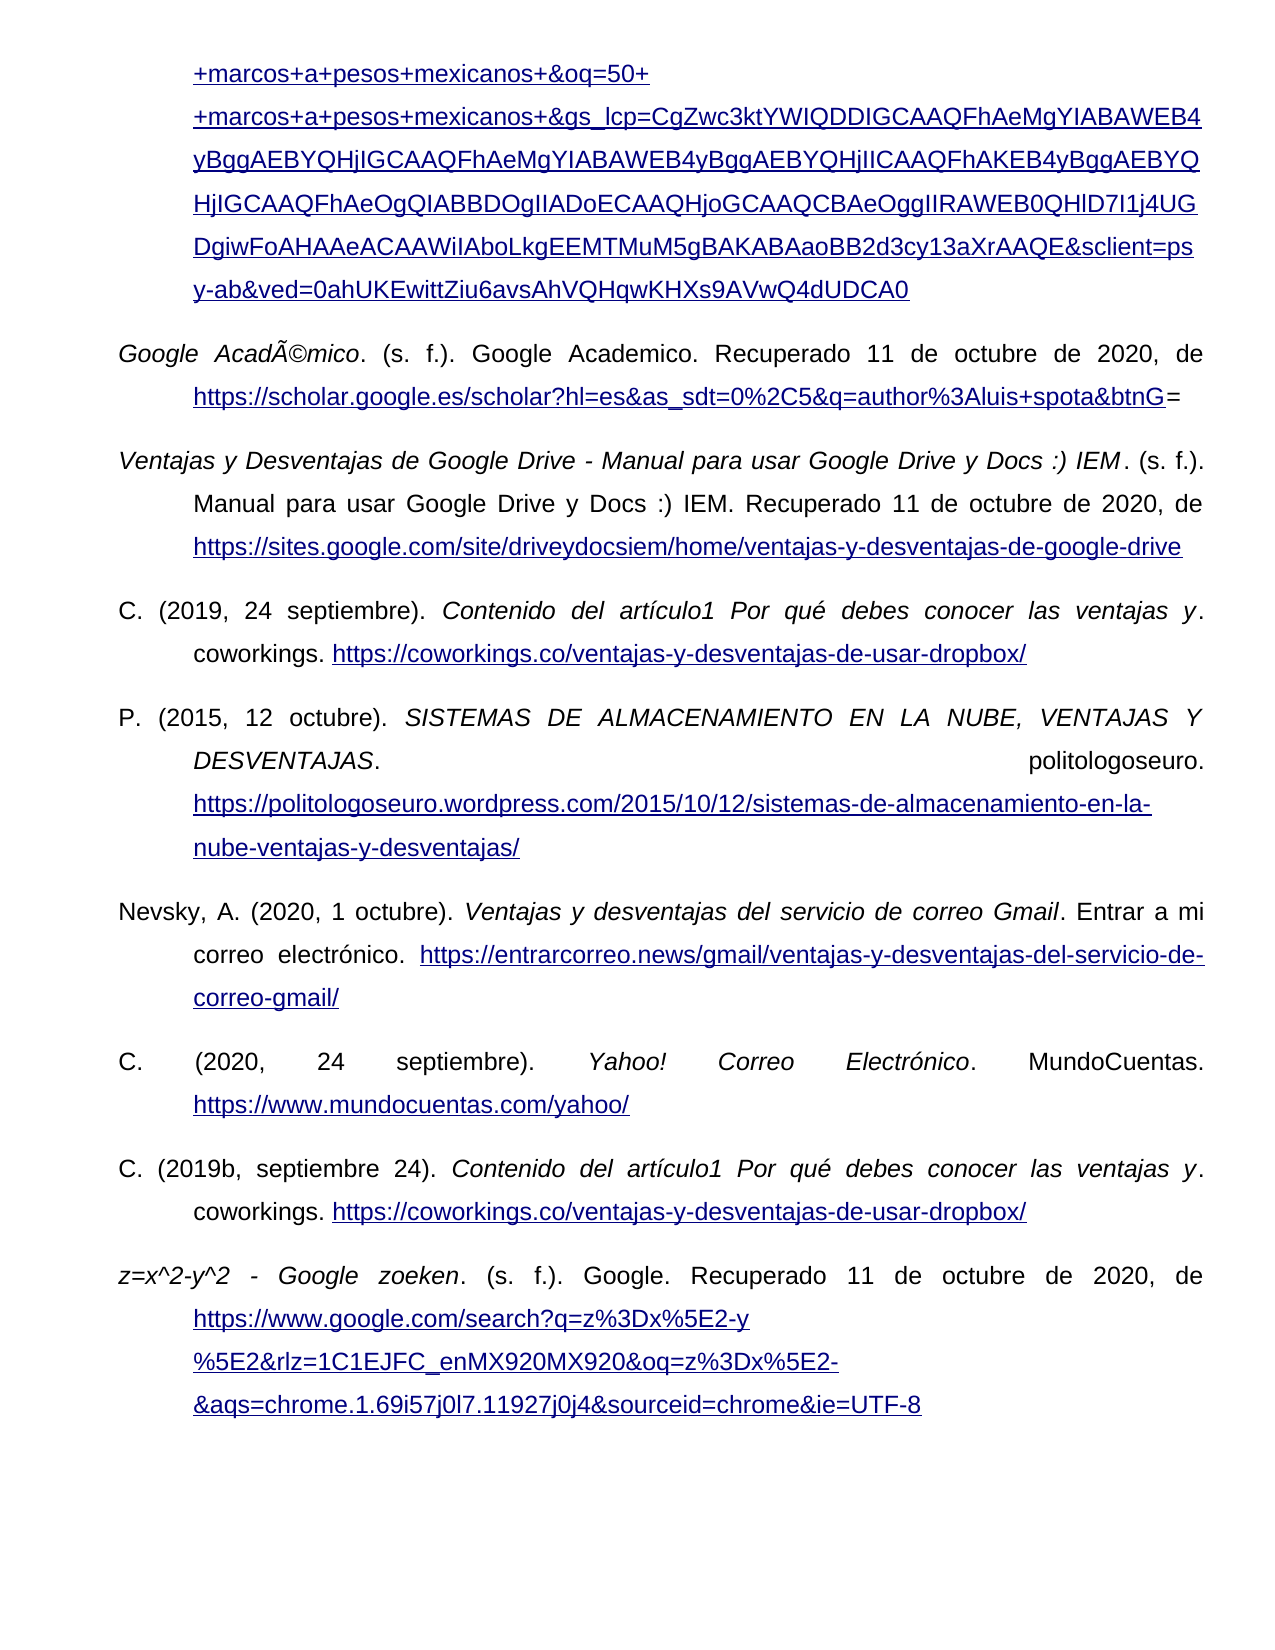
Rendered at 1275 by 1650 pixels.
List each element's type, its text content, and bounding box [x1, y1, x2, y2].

text Nevsky, A. (2020, 1 octubre). Ventajas y desventajas del servicio de correo Gmail. Entrar a mi correo electrónico. https://entrarcorreo.news/gmail/ventajas-y-desventajas-del-servicio-de-correo-gmail/ [118, 896, 1205, 1011]
text C. (2020, 24 septiembre). Yahoo! Correo Electrónico. MundoCuentas. https://www.mundocuentas.com/yahoo/ [118, 1047, 1205, 1118]
text C. (2019b, septiembre 24). Contenido del artículo1 Por qué debes conocer las ventajas y. coworkings. https://coworkings.co/ventajas-y-desventajas-de-usar-dropbox/ [118, 1154, 1205, 1226]
text +marcos+a+pesos+mexicanos+&oq=50++marcos+a+pesos+mexicanos+&gs_lcp=CgZwc3ktYWIQDDIGCAAQFhAeMgYIABAWEB4yBggAEBYQHjIGCAAQFhAeMgYIABAWEB4yBggAEBYQHjIICAAQFhAKEB4yBggAEBYQHjIGCAAQFhAeOgQIABBDOgIIADoECAAQHjoGCAAQCBAeOggIIRAWEB0QHlD7I1j4UGDgiwFoAHAAeACAAWiIAboLkgEEMTMuM5gBAKABAaoBB2d3cy13aXrAAQE&sclient=psy-ab&ved=0ahUKEwittZiu6avsAhVQHqwKHXs9AVwQ4dUDCA0 [118, 59, 1205, 303]
text Ventajas y Desventajas de Google Drive - Manual para usar Google Drive y Docs :) IEM. (s. f.). Manual para usar Google Drive y Docs :) IEM. Recuperado 11 de octubre de 2020, de https://sites.google.com/site/driveydocsiem/home/ventajas-y-desventajas-de-google-drive [118, 446, 1205, 561]
text C. (2019, 24 septiembre). Contenido del artículo1 Por qué debes conocer las ventajas y. coworkings. https://coworkings.co/ventajas-y-desventajas-de-usar-dropbox/ [118, 596, 1205, 668]
text P. (2015, 12 octubre). SISTEMAS DE ALMACENAMIENTO EN LA NUBE, VENTAJAS Y DESVENTAJAS. politologoseuro. https://politologoseuro.wordpress.com/2015/10/12/sistemas-de-almacenamiento-en-la-nube-ventajas-y-desventajas/ [118, 703, 1205, 861]
text Google AcadÃ©mico. (s. f.). Google Academico. Recuperado 11 de octubre de 2020, de https://scholar.google.es/scholar?hl=es&as_sdt=0%2C5&q=author%3Aluis+spota&btnG= [118, 339, 1205, 411]
text z=x^2-y^2 - Google zoeken. (s. f.). Google. Recuperado 11 de octubre de 2020, de https://www.google.com/search?q=z%3Dx%5E2-y%5E2&rlz=1C1EJFC_enMX920MX920&oq=z%3Dx%5E2-&aqs=chrome.1.69i57j0l7.11927j0j4&sourceid=chrome&ie=UTF-8 [118, 1261, 1205, 1419]
